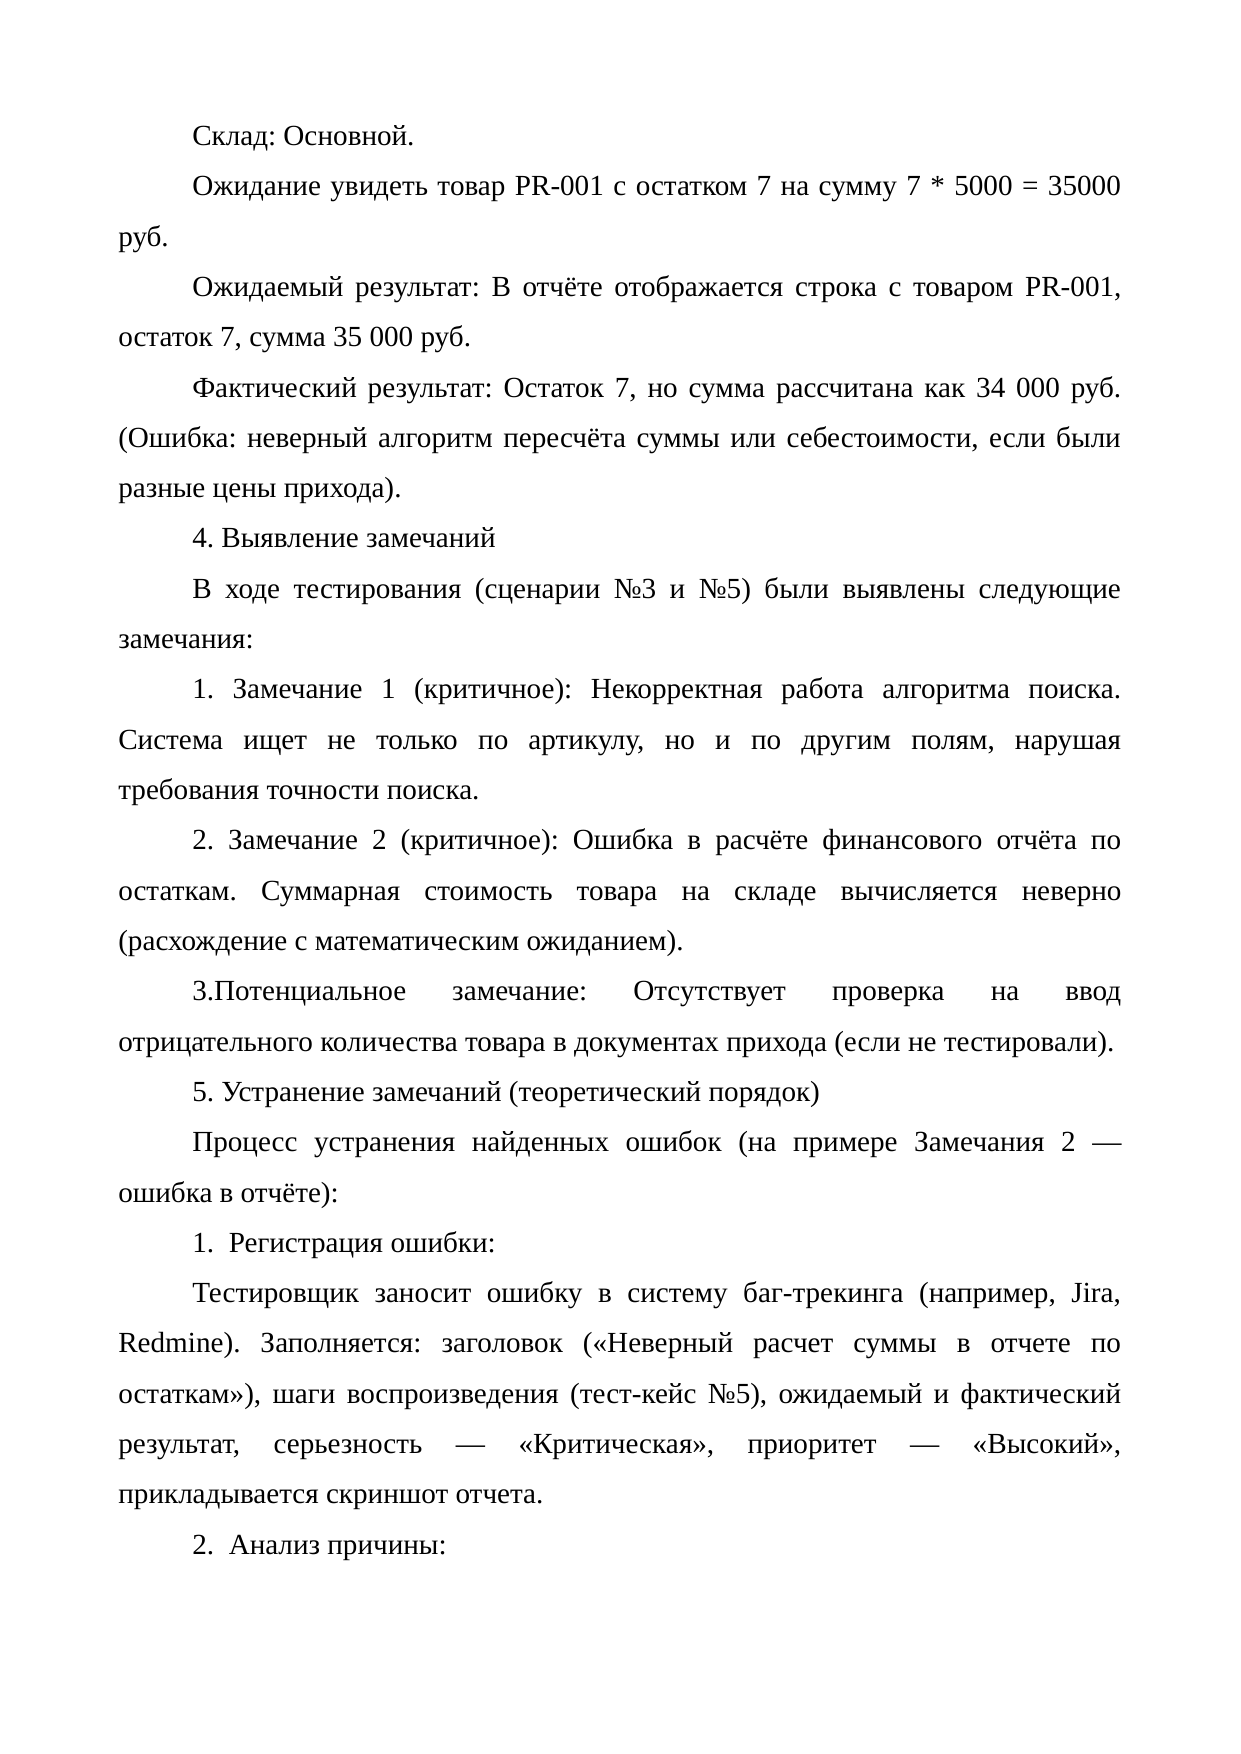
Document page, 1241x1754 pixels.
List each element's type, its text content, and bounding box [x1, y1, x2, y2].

text 1. Регистрация ошибки: [118, 1225, 1122, 1258]
text Процесс устранения найденных ошибок (на примере Замечания 2 — ошибка в отчёте): [118, 1124, 1122, 1208]
text 3.Потенциальное замечание: Отсутствует проверка на ввод отрицательного количества товара в документах прихода (если не тестировали). [118, 973, 1122, 1057]
text 2. Замечание 2 (критичное): Ошибка в расчёте финансового отчёта по остаткам. Суммарная стоимость товара на складе вычисляется неверно (расхождение с математическим ожиданием). [118, 822, 1122, 957]
text Ожидаемый результат: В отчёте отображается строка с товаром PR-001, остаток 7, сумма 35 000 руб. [118, 269, 1122, 353]
text 4. Выявление замечаний [118, 521, 1122, 554]
text 2. Анализ причины: [118, 1527, 1122, 1560]
text Склад: Основной. [118, 118, 1122, 152]
text 5. Устранение замечаний (теоретический порядок) [118, 1074, 1122, 1108]
text Ожидание увидеть товар PR-001 с остатком 7 на сумму 7 * 5000 = 35000 руб. [118, 168, 1122, 252]
text В ходе тестирования (сценарии №3 и №5) были выявлены следующие замечания: [118, 571, 1122, 655]
text Тестировщик заносит ошибку в систему баг-трекинга (например, Jira, Redmine). Заполняется: заголовок («Неверный расчет суммы в отчете по остаткам»), шаги воспроизведения (тест-кейс №5), ожидаемый и фактический результат, серьезность — «Критическая», приоритет — «Высокий», прикладывается скриншот отчета. [118, 1275, 1122, 1510]
text Фактический результат: Остаток 7, но сумма рассчитана как 34 000 руб. (Ошибка: неверный алгоритм пересчёта суммы или себестоимости, если были разные цены прихода). [118, 370, 1122, 504]
text 1. Замечание 1 (критичное): Некорректная работа алгоритма поиска. Система ищет не только по артикулу, но и по другим полям, нарушая требования точности поиска. [118, 672, 1122, 806]
